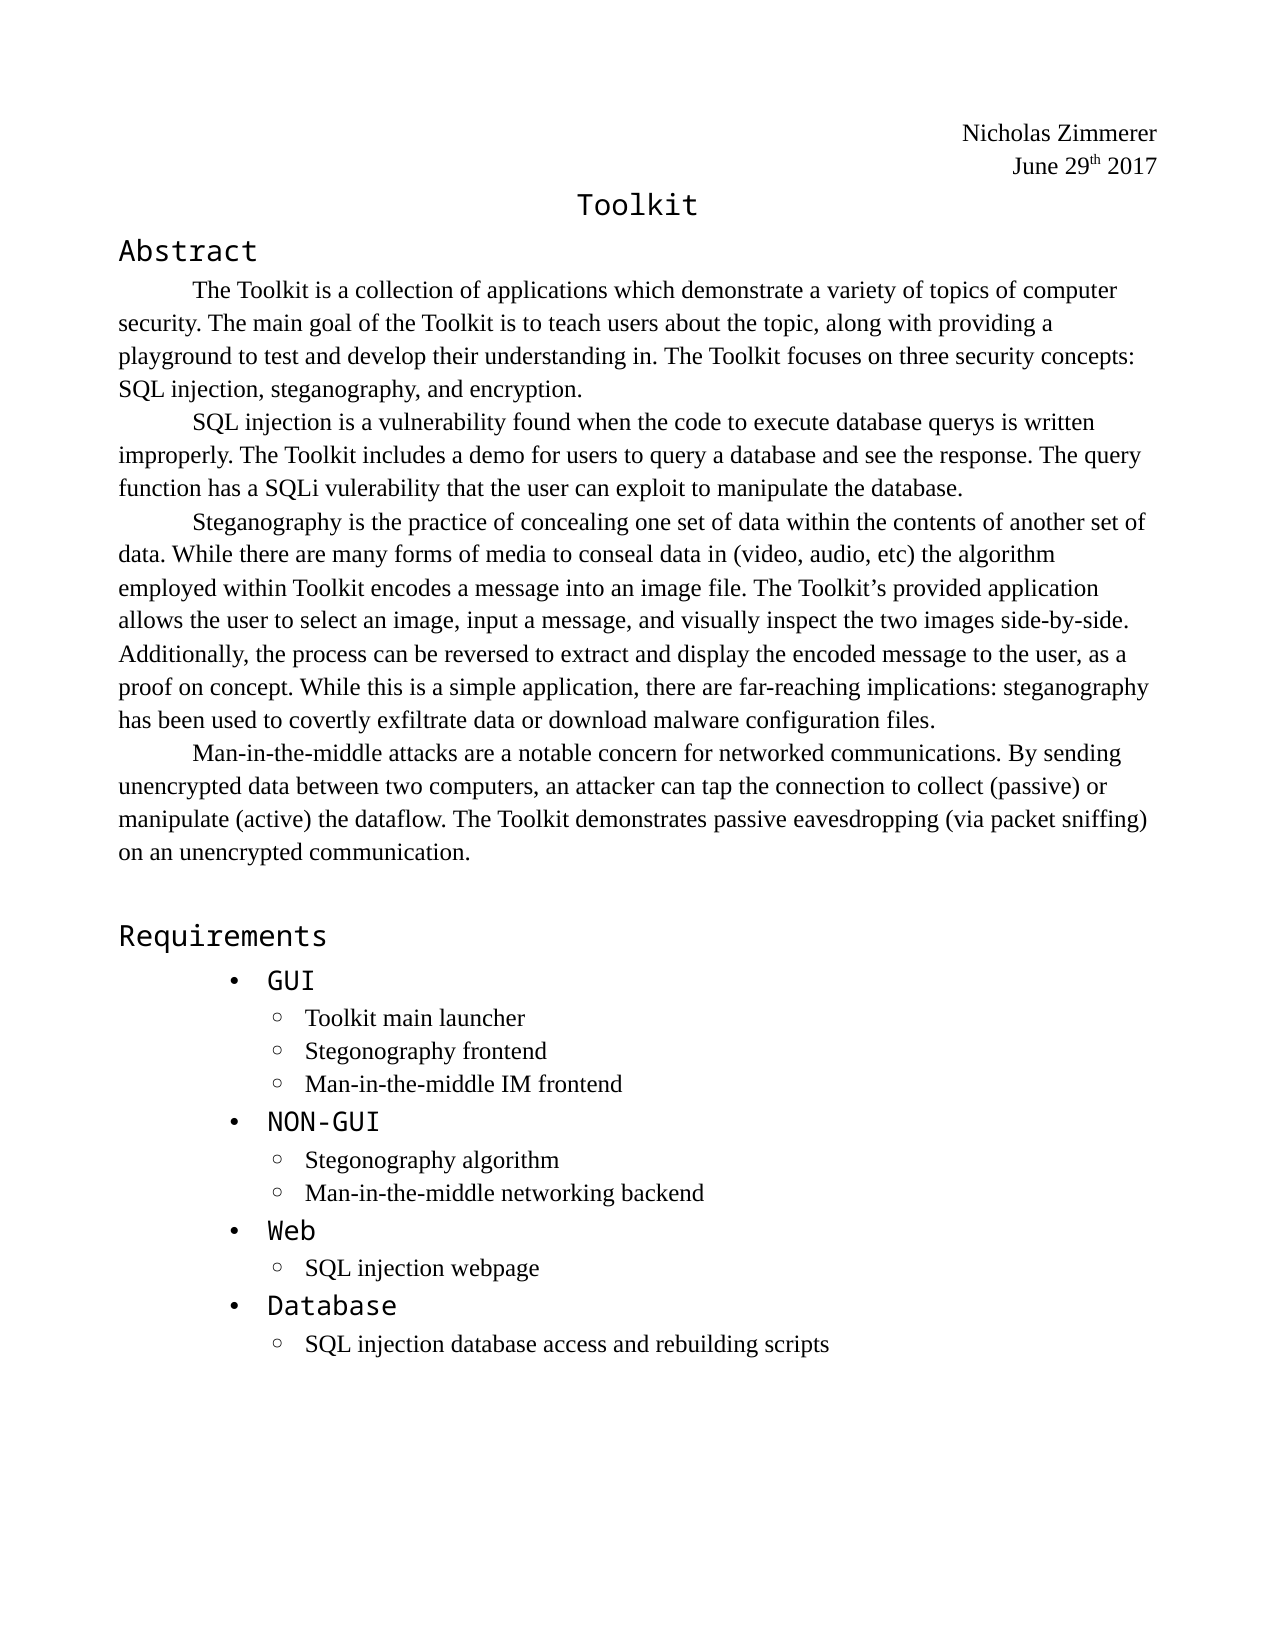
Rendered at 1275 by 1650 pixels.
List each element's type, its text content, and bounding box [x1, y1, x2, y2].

text SQL injection is a vulnerability found when the code to execute database querys is written improperly. The Toolkit includes a demo for users to query a database and see the response. The query function has a SQLi vulerability that the user can exploit to manipulate the database. [118, 407, 1157, 502]
text Abstract [118, 230, 1157, 269]
list Toolkit main launcher [267, 1003, 1157, 1032]
text Man-in-the-middle attacks are a notable concern for networked communications. By sending unencrypted data between two computers, an attacker can tap the connection to collect (passive) or manipulate (active) the dataflow. The Toolkit demonstrates passive eavesdropping (via packet sniffing) on an unencrypted communication. [118, 738, 1157, 866]
text Toolkit [118, 184, 1157, 224]
list GUI [229, 961, 1157, 998]
list SQL injection webpage [267, 1253, 1157, 1282]
list NON-GUI [229, 1102, 1157, 1139]
text Nicholas Zimmerer [118, 118, 1157, 147]
text June 29th 2017 [118, 151, 1157, 180]
list Man-in-the-middle IM frontend [267, 1069, 1157, 1098]
list SQL injection database access and rebuilding scripts [267, 1329, 1157, 1357]
list Stegonography algorithm [267, 1145, 1157, 1174]
text The Toolkit is a collection of applications which demonstrate a variety of topics of computer security. The main goal of the Toolkit is to teach users about the topic, along with providing a playground to test and develop their understanding in. The Toolkit focuses on three security concepts: SQL injection, steganography, and encryption. [118, 275, 1157, 403]
list Stegonography frontend [267, 1036, 1157, 1065]
text Steganography is the practice of concealing one set of data within the contents of another set of data. While there are many forms of media to conseal data in (video, audio, etc) the algorithm employed within Toolkit encodes a message into an image file. The Toolkit’s provided application allows the user to select an image, input a message, and visually inspect the two images side-by-side. Additionally, the process can be reversed to extract and display the encoded message to the user, as a proof on concept. While this is a simple application, there are far-reaching implications: steganography has been used to covertly exfiltrate data or download malware configuration files. [118, 507, 1157, 733]
list Man-in-the-middle networking backend [267, 1178, 1157, 1207]
text Requirements [118, 915, 1157, 955]
list Web [229, 1211, 1157, 1248]
list Database [229, 1286, 1157, 1323]
